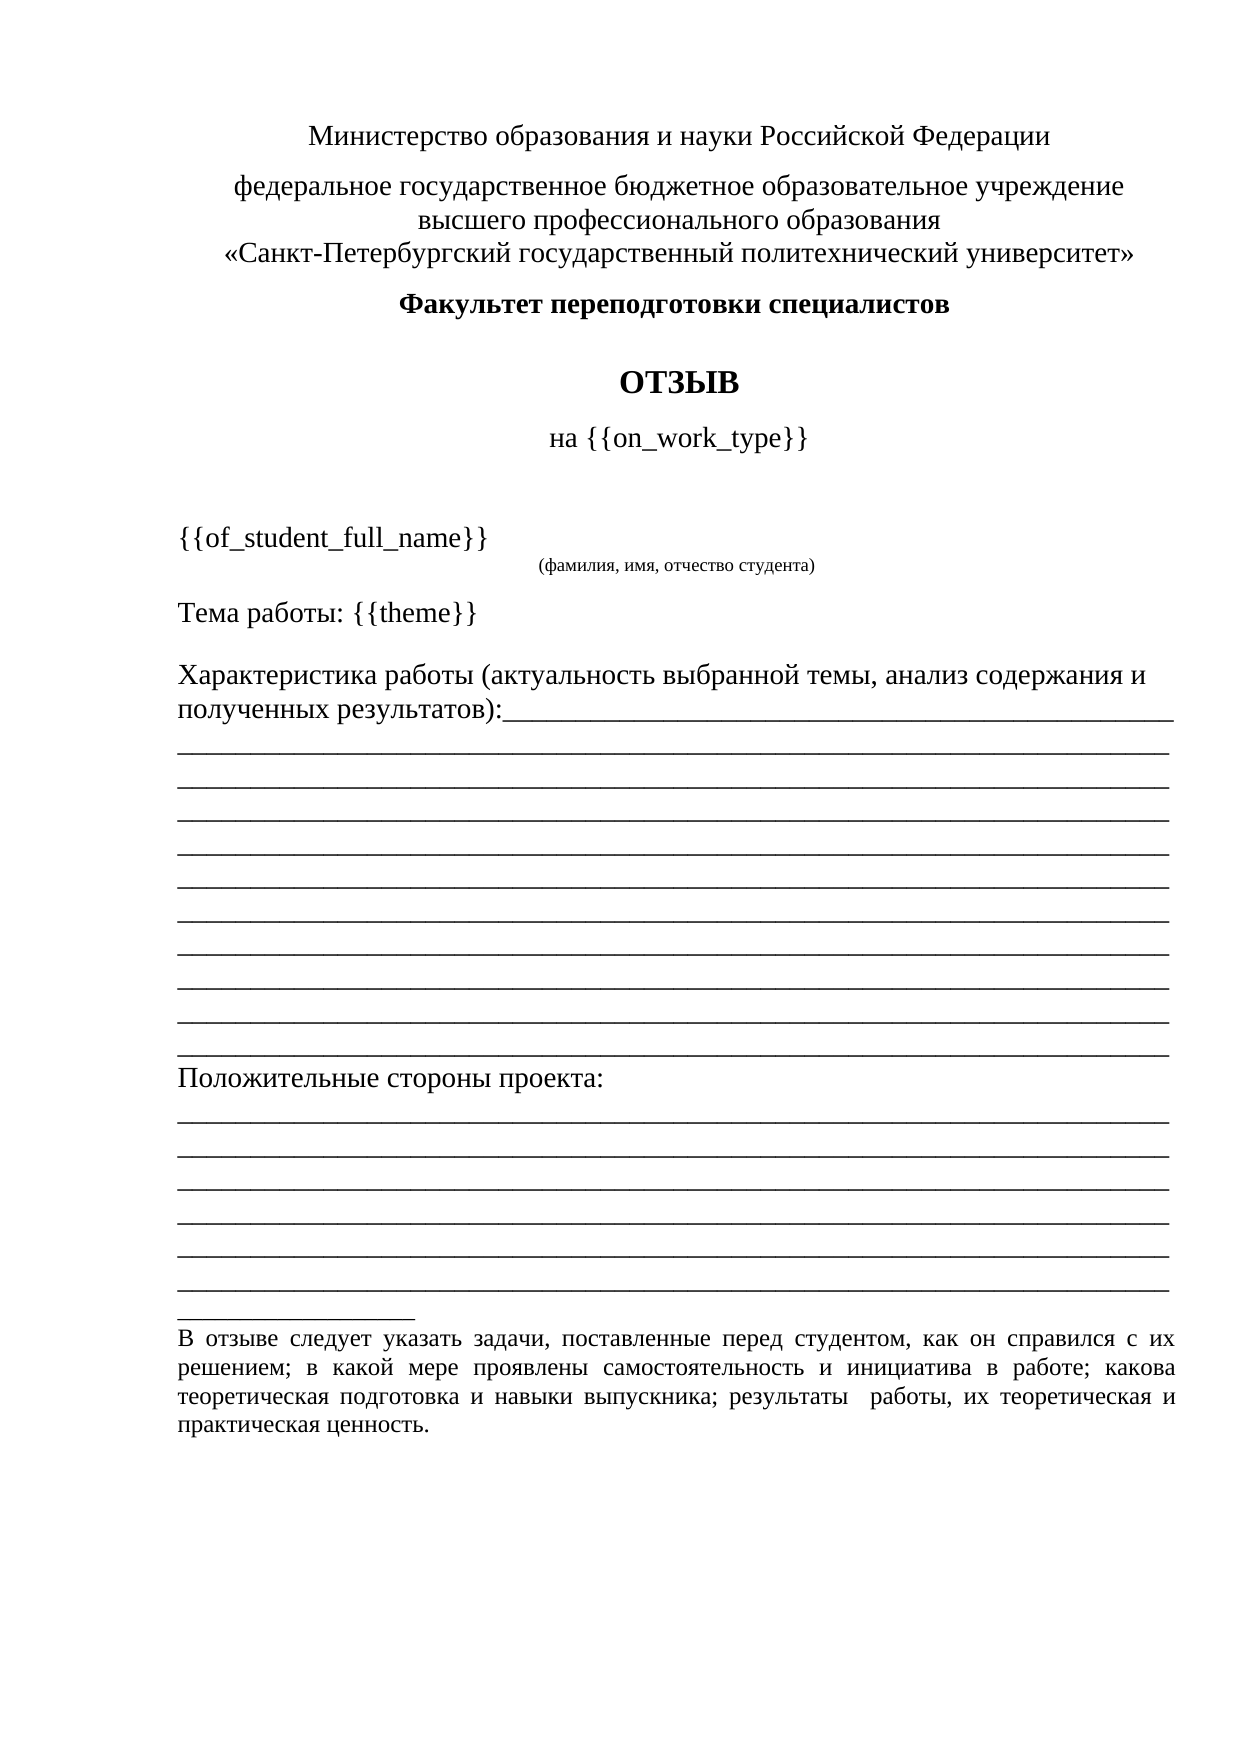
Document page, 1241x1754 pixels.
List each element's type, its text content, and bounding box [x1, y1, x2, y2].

text {{of_student_full_name}} [177, 521, 1181, 554]
subtitle Факультет переподготовки специалистов [177, 286, 1181, 319]
subtitle Тема работы: {{theme}} [177, 595, 1177, 628]
subtitle Отзыв [177, 362, 1181, 401]
subtitle ____________________________________________________________________________________________________________________________________________________________________________________________________________ [177, 1160, 1177, 1261]
text «Санкт-Петербургский государственный политехнический университет» [177, 236, 1181, 269]
subtitle ____________________________________________________________________________________________________________________________________________________________________________________________________________________________________________________________________________________________________________________________________________________________________________________________________________________________________________________________________________________________ [177, 724, 1177, 959]
subtitle ________________________________________________________________________________________________________________________________________ [177, 959, 1177, 1026]
subtitle Министерство образования и науки Российской Федерации [177, 118, 1181, 152]
subtitle Характеристика работы (актуальность выбранной темы, анализ содержания и полученных результатов):______________________________________________ [177, 657, 1177, 724]
subtitle (фамилия, имя, отчество студента) [177, 554, 1177, 576]
subtitle ____________________________________________________________________ [177, 1026, 1177, 1060]
subtitle ________________________________________________________________________________________________________________________________________ [177, 1093, 1177, 1160]
subtitle В отзыве следует указать задачи, поставленные перед студентом, как он справился с их решением; в какой мере проявлены самостоятельность и инициатива в работе; какова теоретическая подготовка и навыки выпускника; результаты работы, их теоретическая и практическая ценность. [177, 1323, 1177, 1438]
subtitle ____________________________________________________________________ [177, 1261, 1177, 1294]
subtitle высшего профессионального образования [177, 202, 1181, 236]
text на {{on_work_type}} [177, 420, 1181, 453]
subtitle ___________________ [177, 1294, 1177, 1323]
subtitle Положительные стороны проекта: [177, 1060, 1177, 1093]
subtitle федеральное государственное бюджетное образовательное учреждение [177, 168, 1181, 202]
